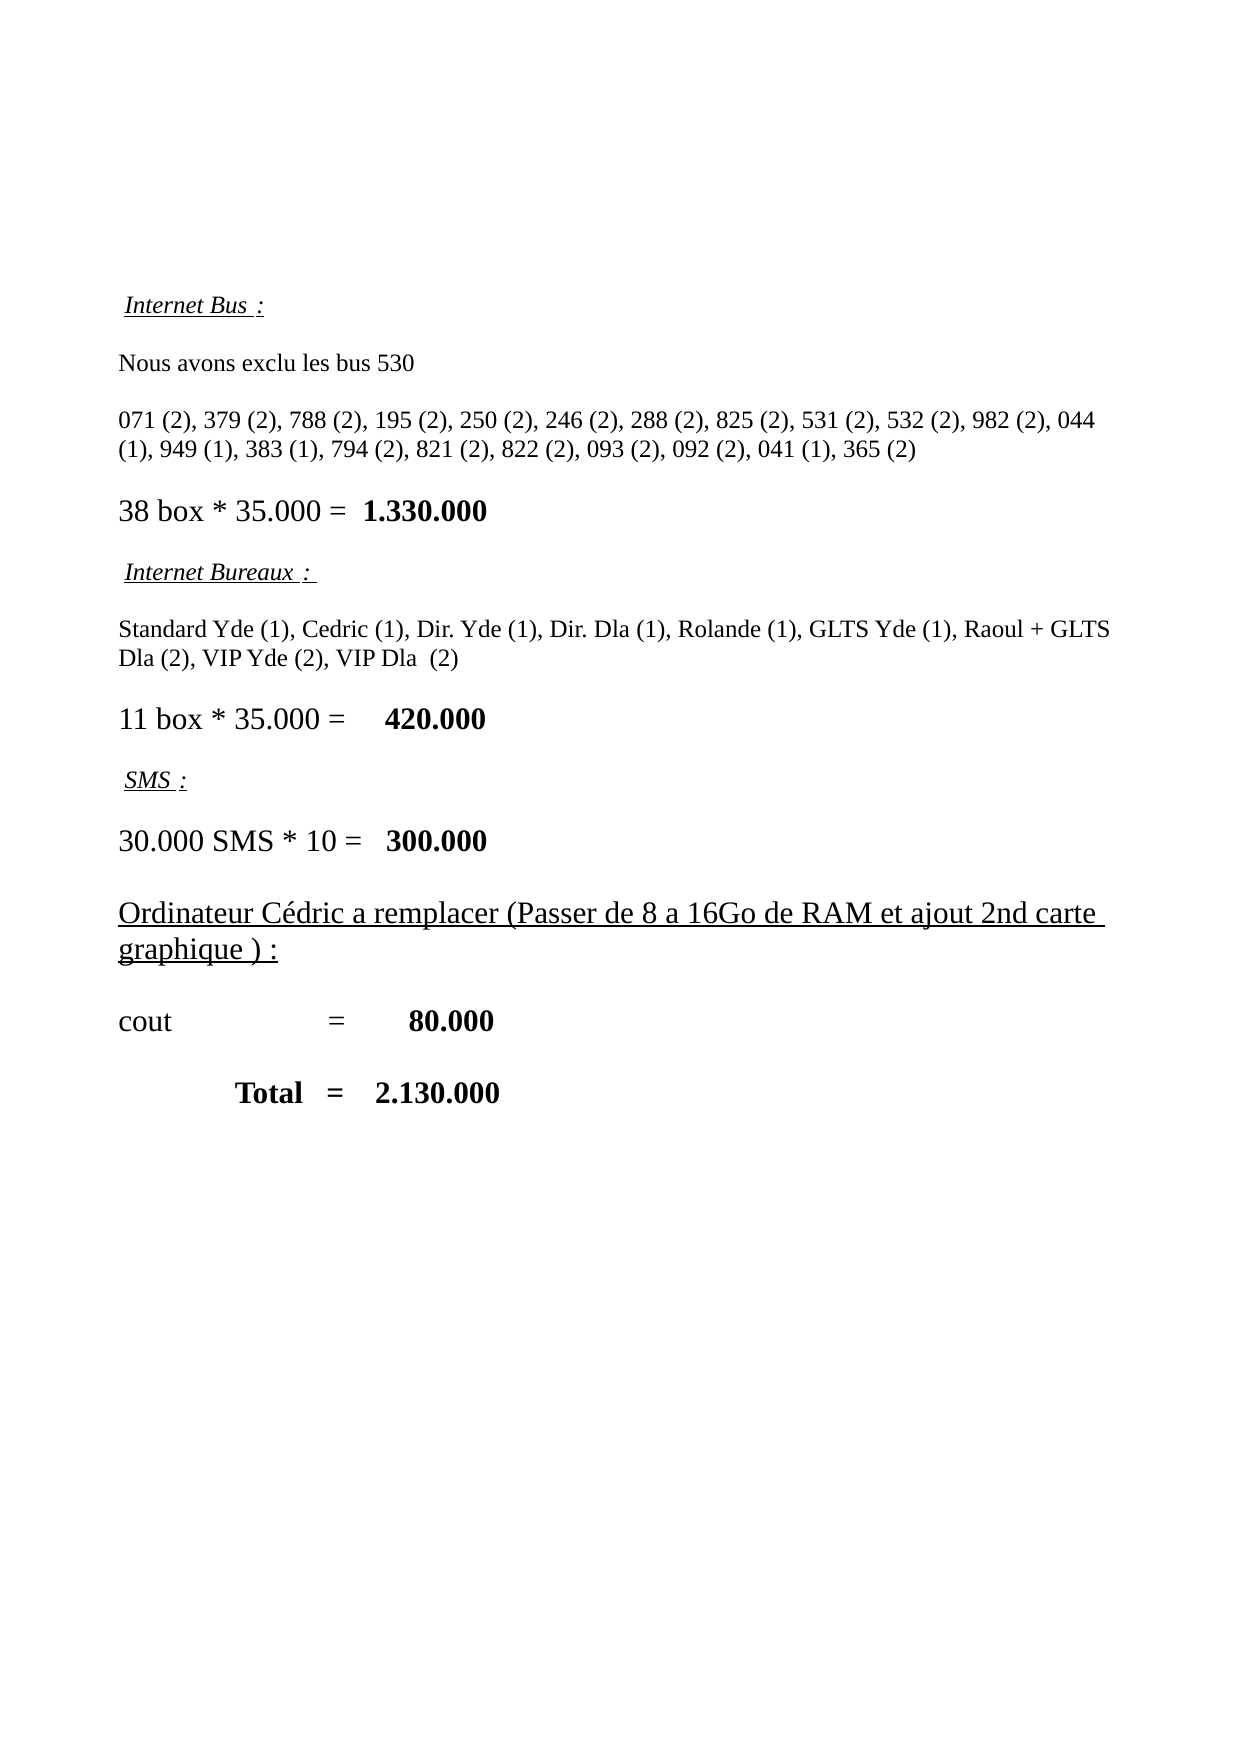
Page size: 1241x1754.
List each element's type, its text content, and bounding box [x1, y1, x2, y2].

text Nous avons exclu les bus 530 [118, 348, 1122, 377]
text Internet Bureaux : [118, 557, 1122, 585]
text Total = 2.130.000 [118, 1074, 1122, 1110]
text 30.000 SMS * 10 = 300.000 [118, 822, 1122, 858]
text 11 box * 35.000 = 420.000 [118, 700, 1122, 736]
text cout = 80.000 [118, 1002, 1122, 1038]
text Ordinateur Cédric a remplacer (Passer de 8 a 16Go de RAM et ajout 2nd carte graphique ) : [118, 894, 1122, 966]
text Standard Yde (1), Cedric (1), Dir. Yde (1), Dir. Dla (1), Rolande (1), GLTS Yde (1), Raoul + GLTS Dla (2), VIP Yde (2), VIP Dla (2) [118, 614, 1122, 672]
text 38 box * 35.000 = 1.330.000 [118, 492, 1122, 528]
text Internet Bus : [118, 291, 1122, 319]
text SMS : [118, 765, 1122, 794]
text 071 (2), 379 (2), 788 (2), 195 (2), 250 (2), 246 (2), 288 (2), 825 (2), 531 (2), 532 (2), 982 (2), 044 (1), 949 (1), 383 (1), 794 (2), 821 (2), 822 (2), 093 (2), 092 (2), 041 (1), 365 (2) [118, 406, 1122, 463]
